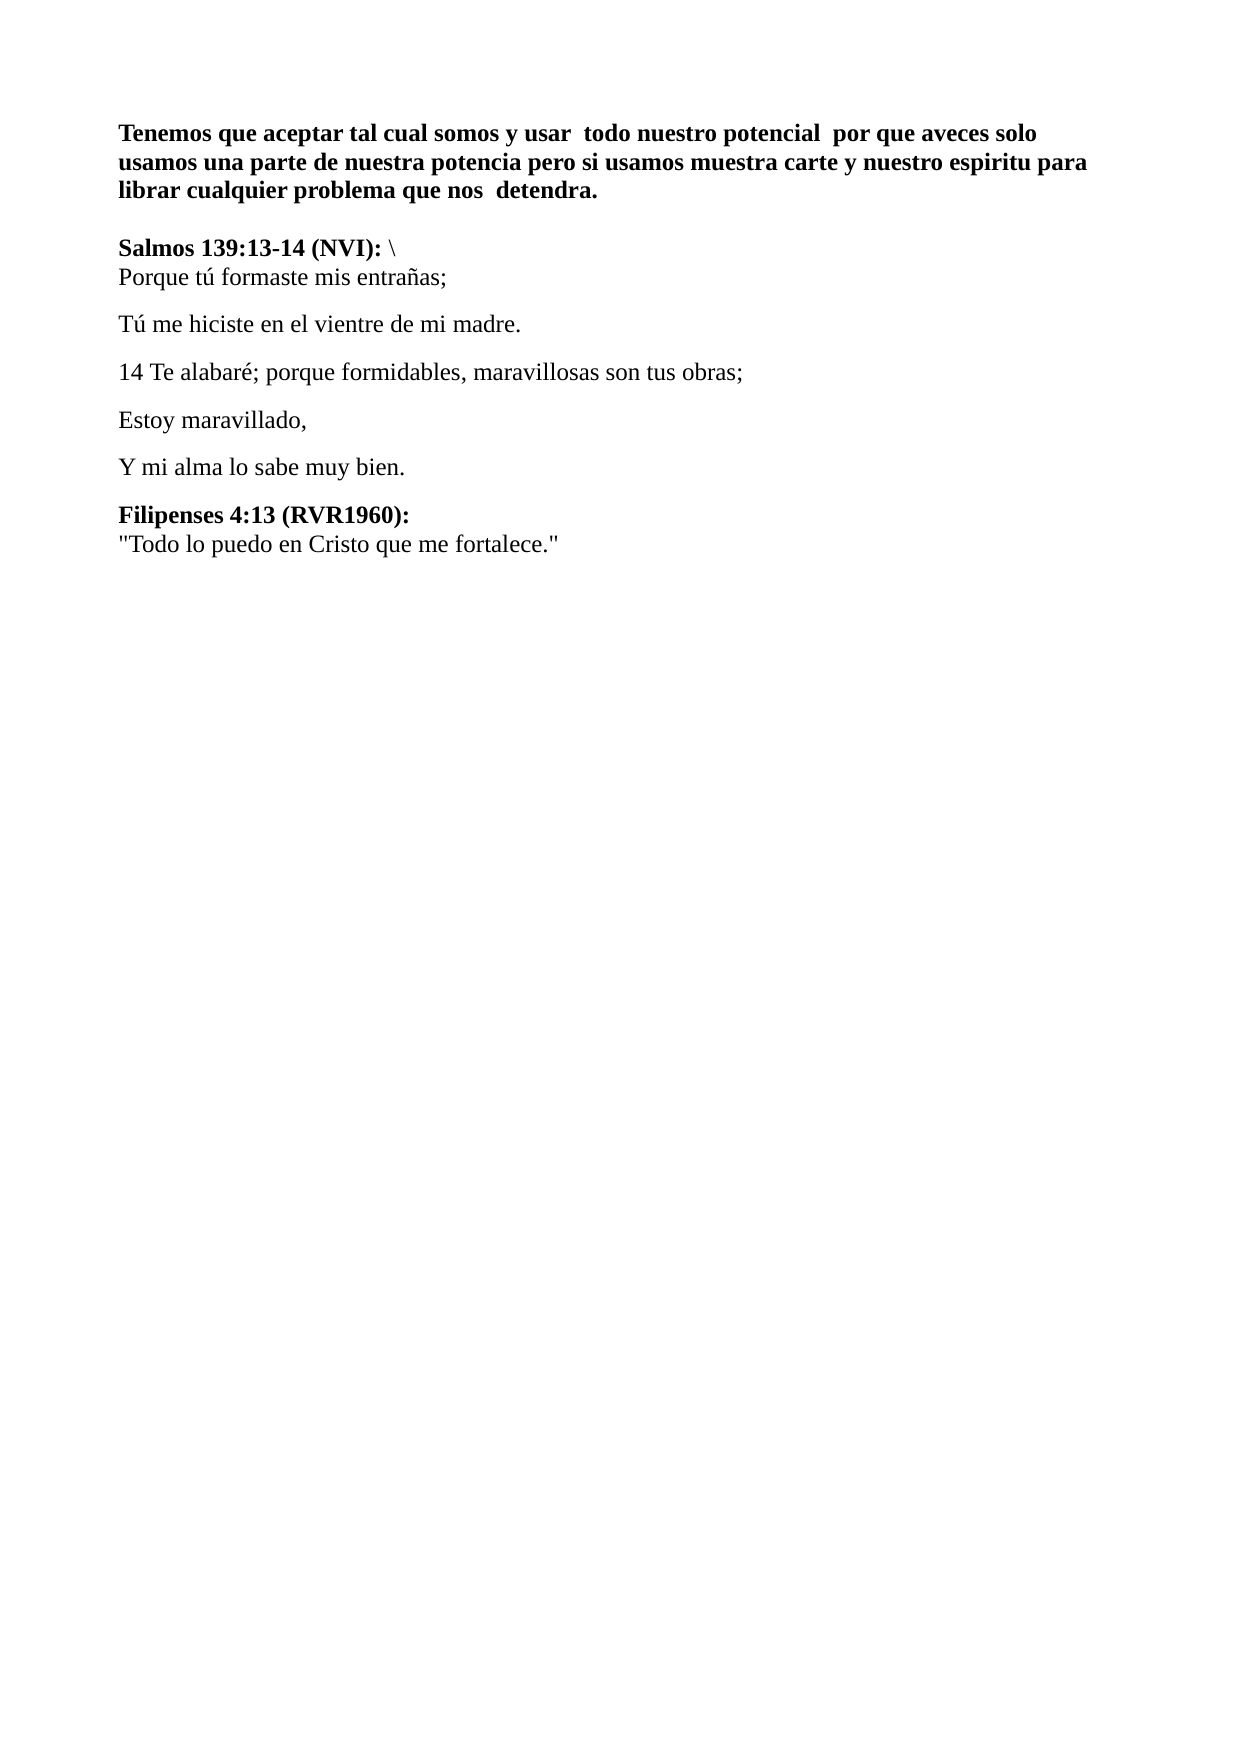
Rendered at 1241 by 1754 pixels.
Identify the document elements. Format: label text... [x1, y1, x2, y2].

text Porque tú formaste mis entrañas; [118, 262, 1122, 291]
text Salmos 139:13-14 (NVI): \ [118, 233, 1122, 262]
text Tú me hiciste en el vientre de mi madre. [118, 309, 1122, 338]
text Filipenses 4:13 (RVR1960): "Todo lo puedo en Cristo que me fortalece." [118, 500, 1122, 557]
text 14 Te alabaré; porque formidables, maravillosas son tus obras; [118, 357, 1122, 386]
text Tenemos que aceptar tal cual somos y usar todo nuestro potencial por que aveces solo usamos una parte de nuestra potencia pero si usamos muestra carte y nuestro espiritu para librar cualquier problema que nos detendra. [118, 118, 1122, 204]
text Y mi alma lo sabe muy bien. [118, 452, 1122, 481]
text Estoy maravillado, [118, 405, 1122, 433]
